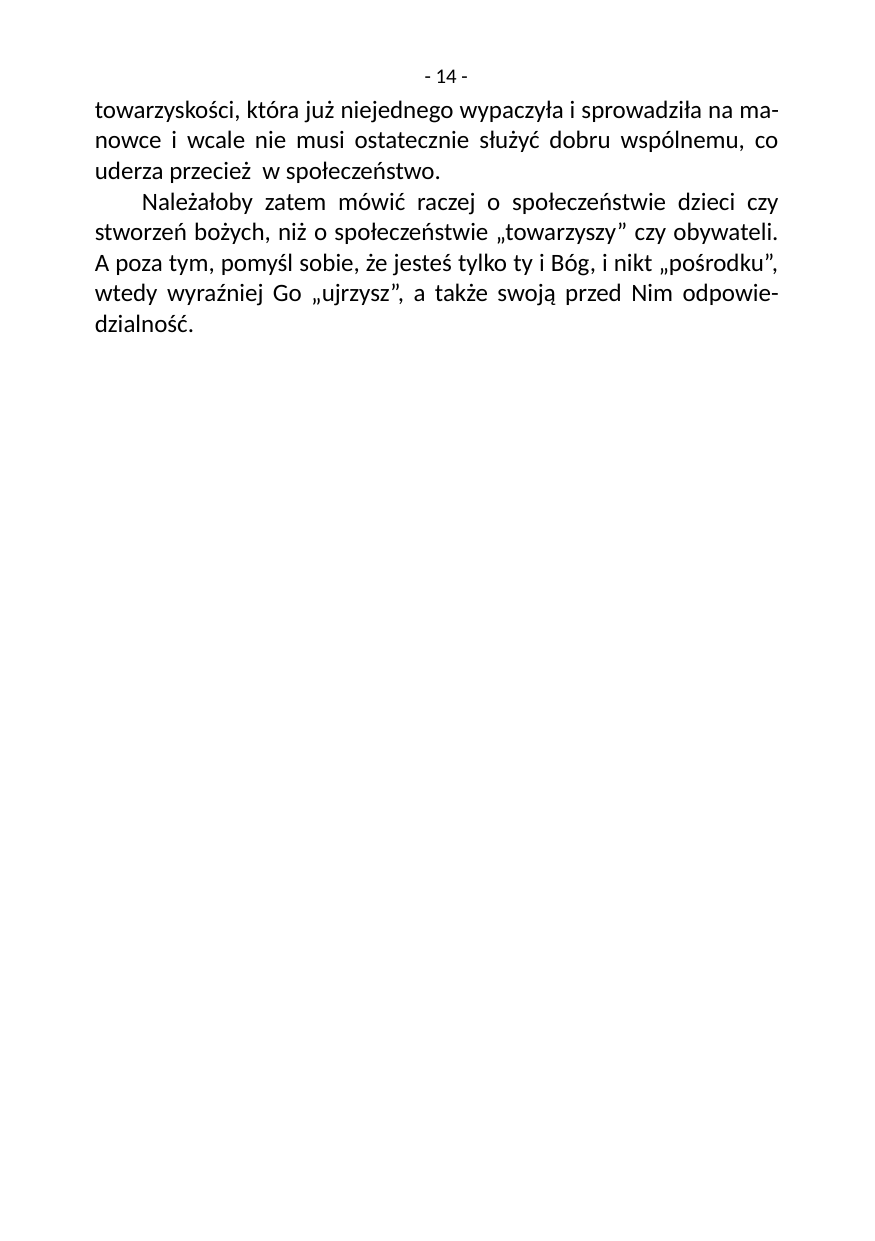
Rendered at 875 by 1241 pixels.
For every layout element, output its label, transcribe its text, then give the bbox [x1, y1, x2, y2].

text - 14 - [94, 59, 797, 89]
text Należałoby zatem mówić raczej o społeczeństwie dzieci czy stworzeń bożych, niż o społeczeństwie „towarzyszy” czy obywateli. A poza tym, pomyśl sobie, że jesteś tylko ty i Bóg, i nikt „pośrodku”, wtedy wyraźniej Go „ujrzysz”, a także swoją przed Nim odpowie-dzialność. [94, 186, 779, 338]
text towarzyskości, która już niejednego wypaczyła i sprowadziła na ma-nowce i wcale nie musi ostatecznie służyć dobru wspólnemu, co uderza przecież w społeczeństwo. [94, 94, 779, 186]
